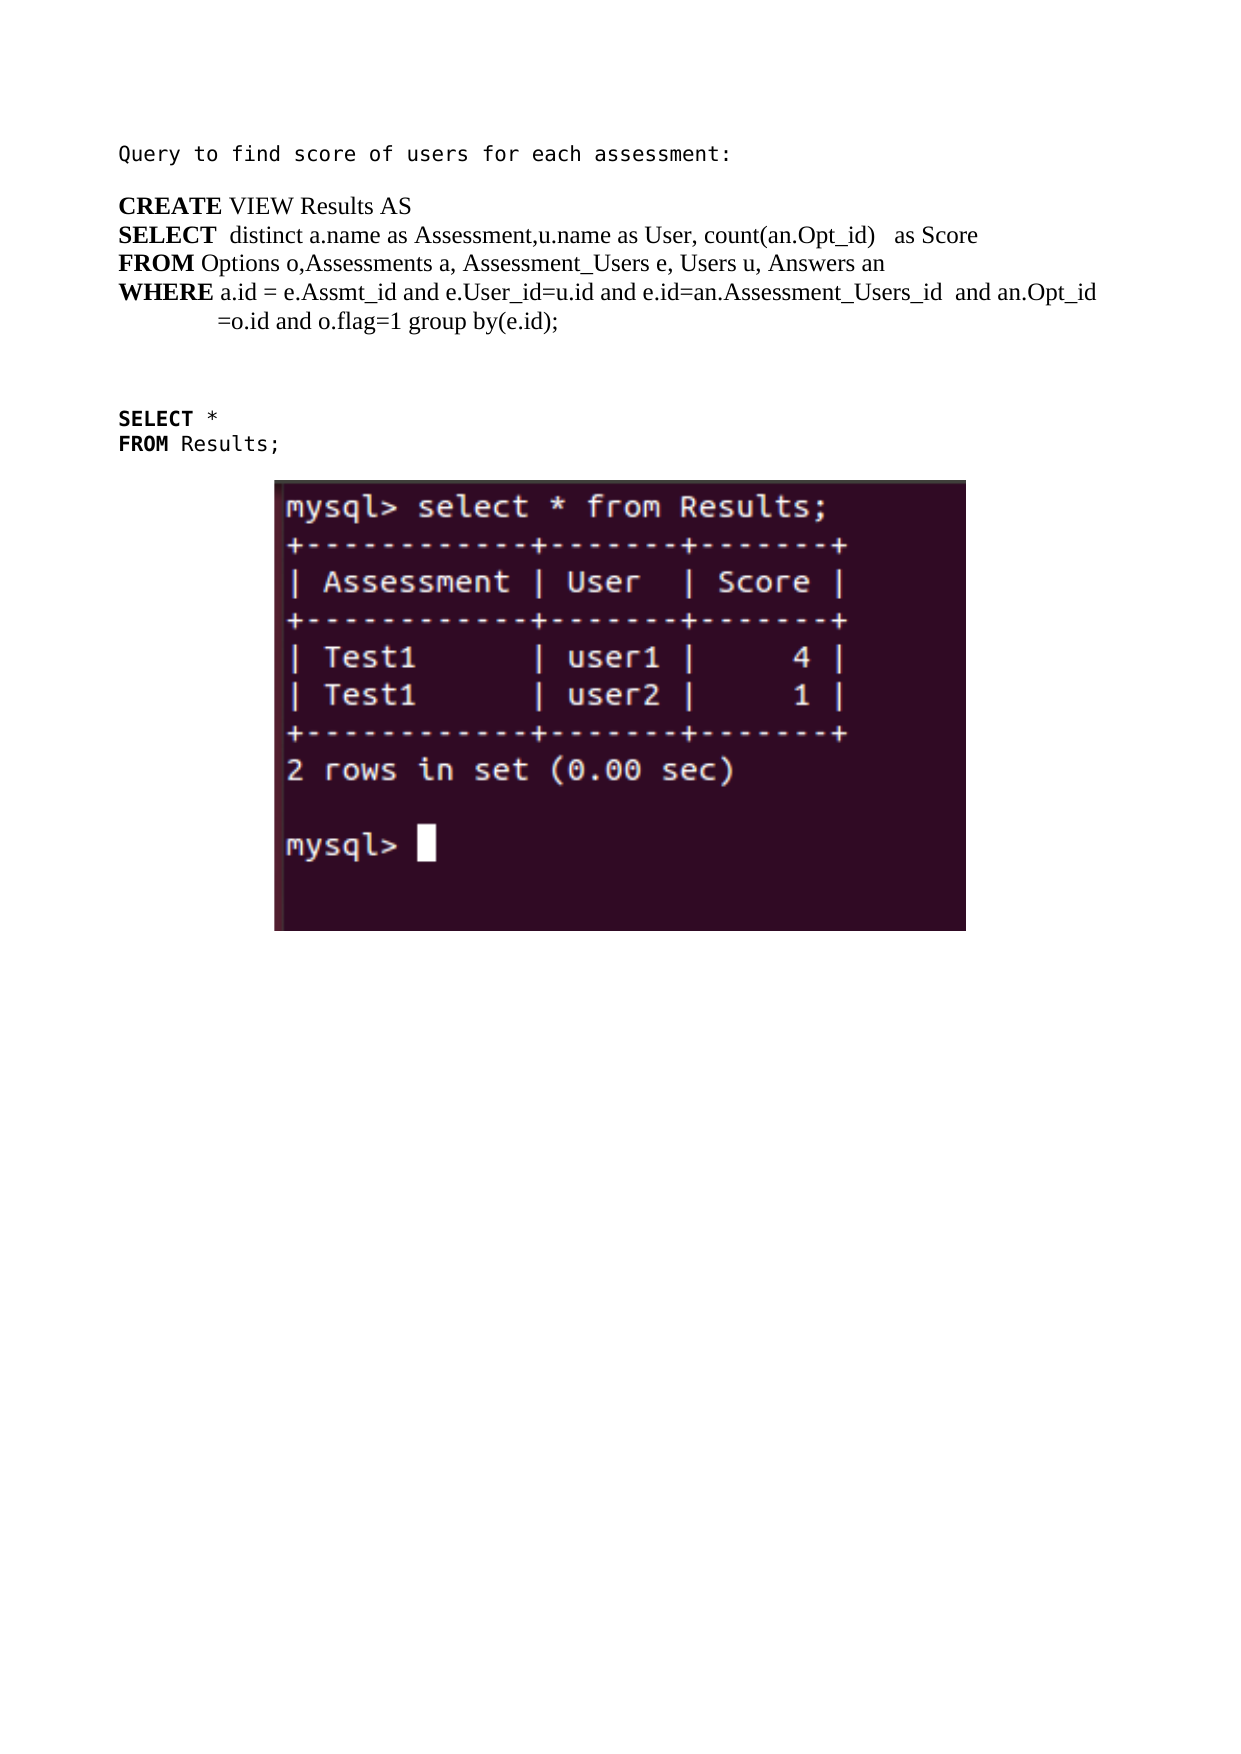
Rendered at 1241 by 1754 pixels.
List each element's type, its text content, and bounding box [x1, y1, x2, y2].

text SELECT * [118, 407, 1122, 432]
text WHERE a.id = e.Assmt_id and e.User_id=u.id and e.id=an.Assessment_Users_id and an.Opt_id =o.id and o.flag=1 group by(e.id); [118, 277, 1122, 335]
picture [274, 480, 966, 931]
text FROM Options o,Assessments a, Assessment_Users e, Users u, Answers an [118, 248, 1122, 277]
text FROM Results; [118, 432, 1122, 456]
text Query to find score of users for each assessment: [118, 142, 1122, 167]
text CREATE VIEW Results AS [118, 191, 1122, 220]
text SELECT distinct a.name as Assessment,u.name as User, count(an.Opt_id) as Score [118, 220, 1122, 248]
